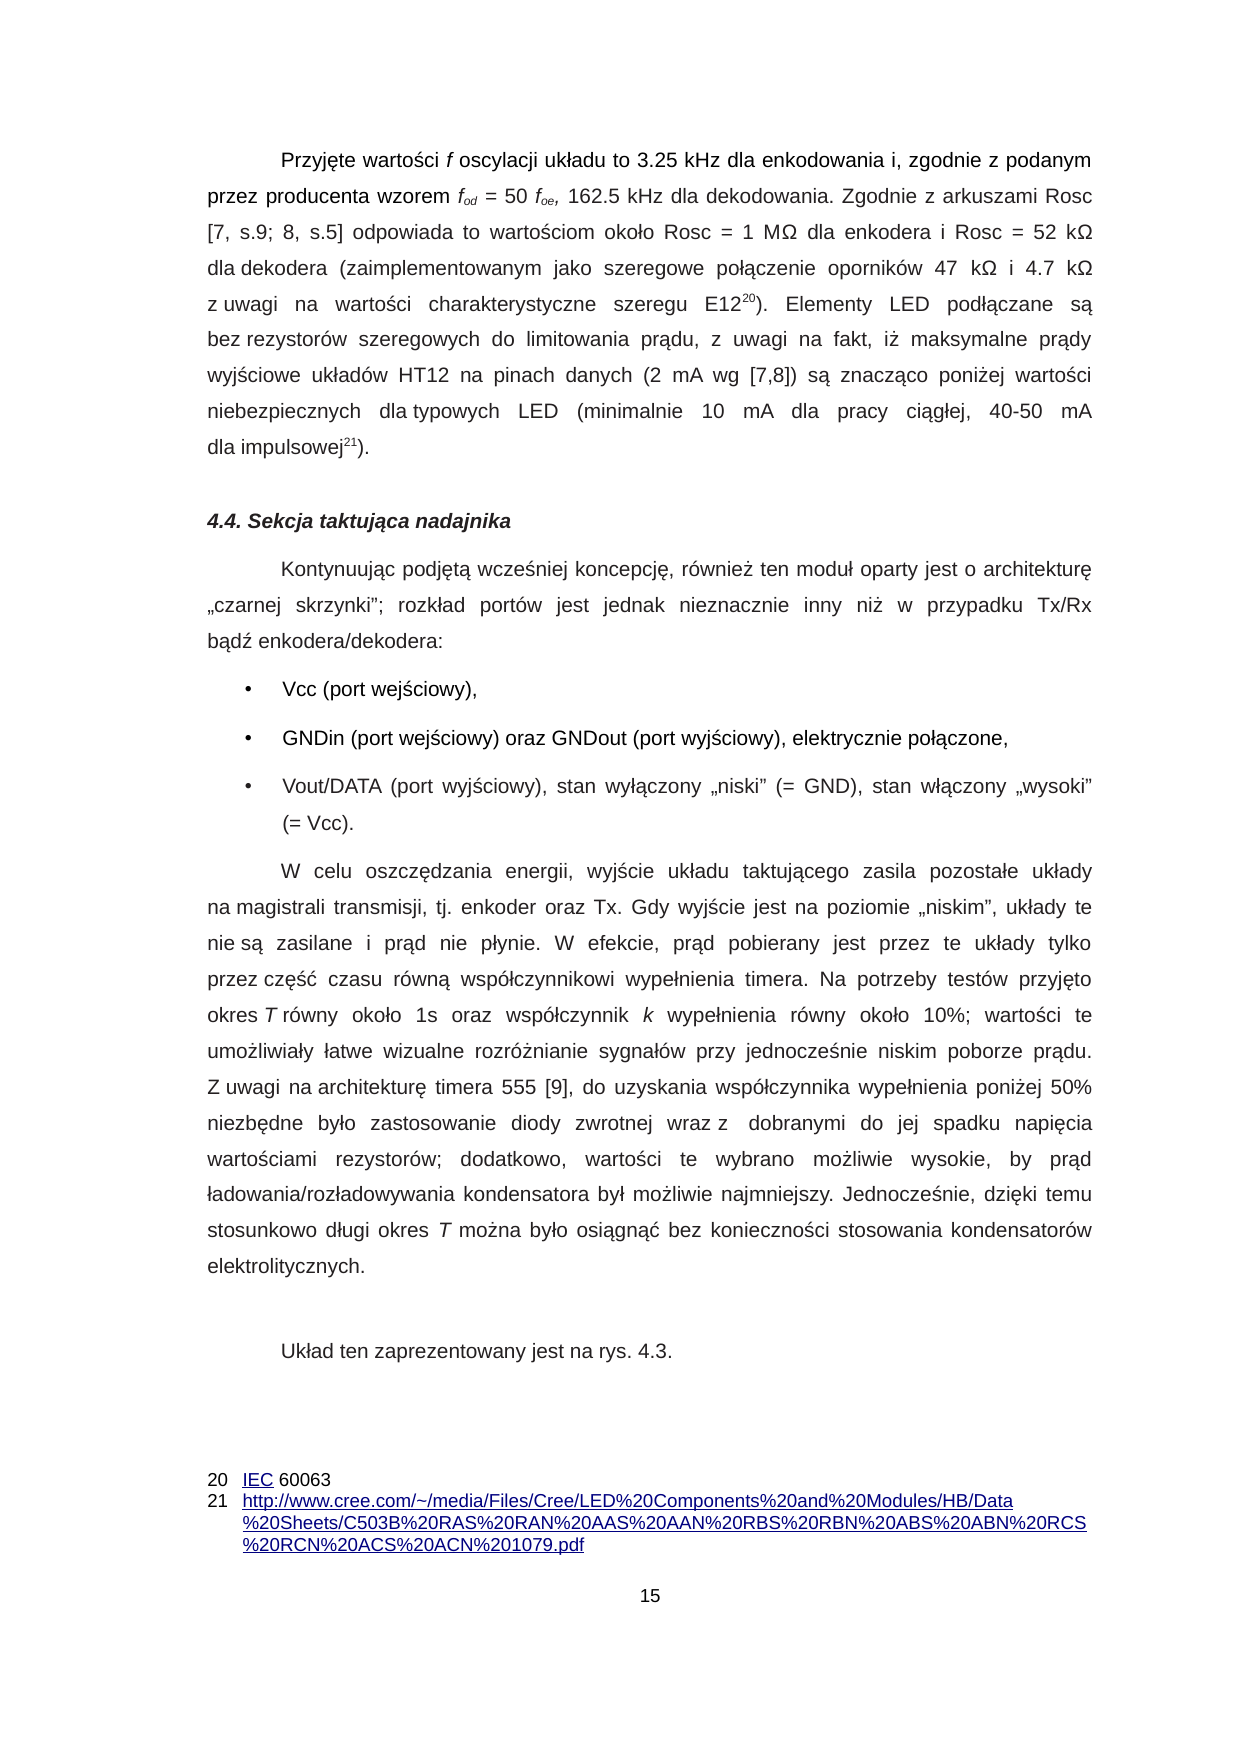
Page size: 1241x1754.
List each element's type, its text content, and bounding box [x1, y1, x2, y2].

text Kontynuując podjętą wcześniej koncepcję, również ten moduł oparty jest o architekturę „czarnej skrzynki”; rozkład portów jest jednak nieznacznie inny niż w przypadku Tx/Rx bądź enkodera/dekodera: [207, 557, 1093, 653]
text http://www.cree.com/~/media/Files/Cree/LED%20Components%20and%20Modules/HB/Data%20Sheets/C503B%20RAS%20RAN%20AAS%20AAN%20RBS%20RBN%20ABS%20ABN%20RCS%20RCN%20ACS%20ACN%201079.pdf [207, 1490, 1093, 1555]
text Układ ten zaprezentowany jest na rys. 4.3. [207, 1338, 1093, 1362]
text IEC 60063 [207, 1469, 1093, 1490]
text Przyjęte wartości f oscylacji układu to 3.25 kHz dla enkodowania i, zgodnie z podanym przez producenta wzorem fod = 50 foe, 162.5 kHz dla dekodowania. Zgodnie z arkuszami Rosc [7, s.9; 8, s.5] odpowiada to wartościom około Rosc = 1 MΩ dla enkodera i Rosc = 52 kΩ dla dekodera (zaimplementowanym jako szeregowe połączenie oporników 47 kΩ i 4.7 kΩ z uwagi na wartości charakterystyczne szeregu E12). Elementy LED podłączane są bez rezystorów szeregowych do limitowania prądu, z uwagi na fakt, iż maksymalne prądy wyjściowe układów HT12 na pinach danych (2 mA wg [7,8]) są znacząco poniżej wartości niebezpiecznych dla typowych LED (minimalnie 10 mA dla pracy ciągłej, 40-50 mA dla impulsowej). [207, 148, 1093, 459]
list Vcc (port wejściowy), [244, 677, 1093, 701]
list GNDin (port wejściowy) oraz GNDout (port wyjściowy), elektrycznie połączone, [244, 726, 1093, 750]
subtitle 4.4. Sekcja taktująca nadajnika [207, 509, 1093, 533]
list Vout/DATA (port wyjściowy), stan wyłączony „niski” (= GND), stan włączony „wysoki” (= Vcc). [244, 774, 1093, 834]
text W celu oszczędzania energii, wyjście układu taktującego zasila pozostałe układy na magistrali transmisji, tj. enkoder oraz Tx. Gdy wyjście jest na poziomie „niskim”, układy te nie są zasilane i prąd nie płynie. W efekcie, prąd pobierany jest przez te układy tylko przez część czasu równą współczynnikowi wypełnienia timera. Na potrzeby testów przyjęto okres T równy około 1s oraz współczynnik k wypełnienia równy około 10%; wartości te umożliwiały łatwe wizualne rozróżnianie sygnałów przy jednocześnie niskim poborze prądu. Z uwagi na architekturę timera 555 [9], do uzyskania współczynnika wypełnienia poniżej 50% niezbędne było zastosowanie diody zwrotnej wraz z dobranymi do jej spadku napięcia wartościami rezystorów; dodatkowo, wartości te wybrano możliwie wysokie, by prąd ładowania/rozładowywania kondensatora był możliwie najmniejszy. Jednocześnie, dzięki temu stosunkowo długi okres T można było osiągnąć bez konieczności stosowania kondensatorów elektrolitycznych. [207, 859, 1093, 1314]
